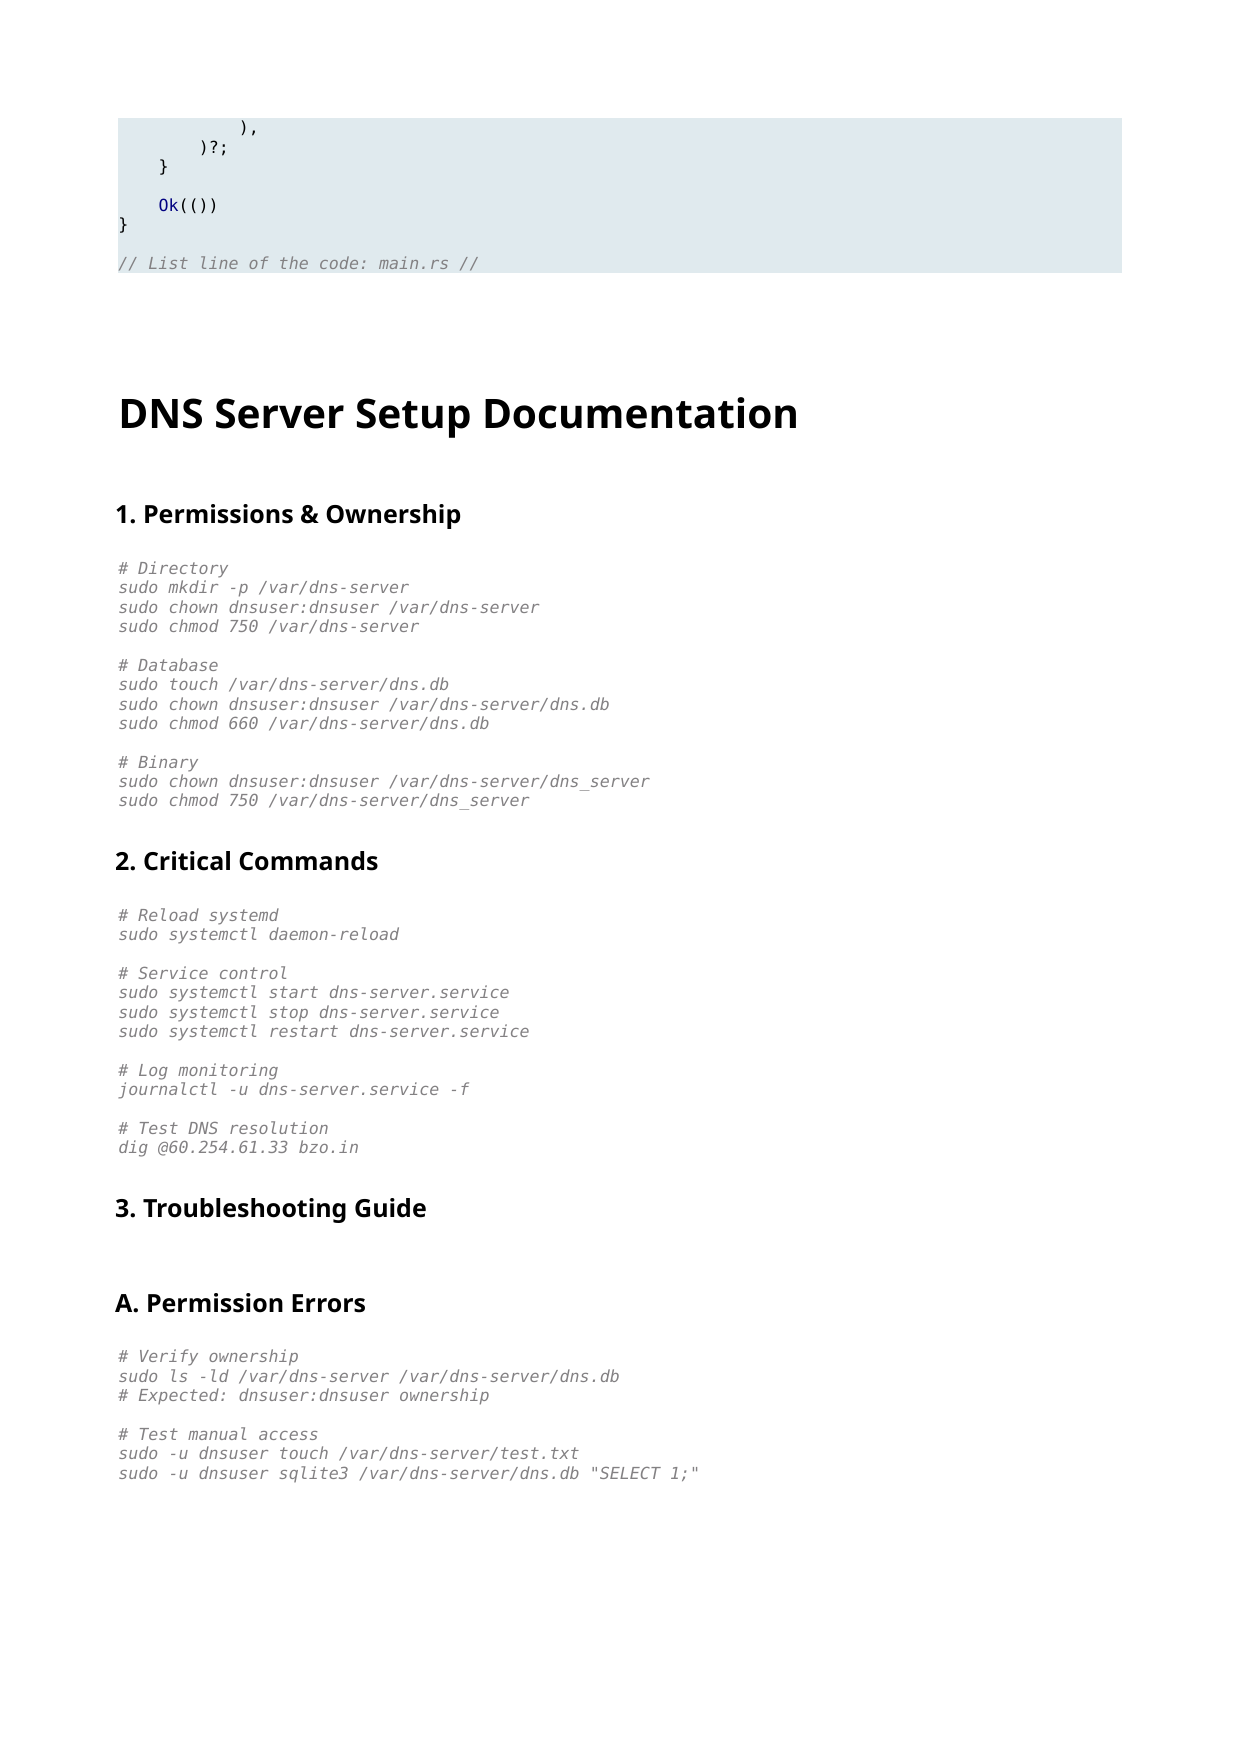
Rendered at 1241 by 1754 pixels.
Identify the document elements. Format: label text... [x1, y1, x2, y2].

text # Directory sudo mkdir -p /var/dns-server sudo chown dnsuser:dnsuser /var/dns-server sudo chmod 750 /var/dns-server # Database sudo touch /var/dns-server/dns.db sudo chown dnsuser:dnsuser /var/dns-server/dns.db sudo chmod 660 /var/dns-server/dns.db # Binary sudo chown dnsuser:dnsuser /var/dns-server/dns_server sudo chmod 750 /var/dns-server/dns_server [118, 559, 1122, 811]
text 3. Troubleshooting Guide [115, 1191, 1122, 1224]
text # Reload systemd sudo systemctl daemon-reload # Service control sudo systemctl start dns-server.service sudo systemctl stop dns-server.service sudo systemctl restart dns-server.service # Log monitoring journalctl -u dns-server.service -f # Test DNS resolution dig @60.254.61.33 bzo.in [118, 906, 1122, 1158]
text # Verify ownership sudo ls -ld /var/dns-server /var/dns-server/dns.db # Expected: dnsuser:dnsuser ownership # Test manual access sudo -u dnsuser touch /var/dns-server/test.txt sudo -u dnsuser sqlite3 /var/dns-server/dns.db "SELECT 1;" [118, 1347, 1122, 1512]
text DNS Server Setup Documentation [118, 385, 1122, 440]
text // List line of the code: main.rs // [118, 254, 1122, 273]
text 2. Critical Commands [115, 844, 1122, 878]
text ), [118, 118, 1122, 137]
text } [118, 157, 1122, 176]
text )?; [118, 137, 1122, 157]
text } [118, 215, 1122, 234]
text Ok(()) [118, 196, 1122, 215]
text 1. Permissions & Ownership [115, 497, 1122, 531]
text A. Permission Errors [115, 1285, 1122, 1319]
